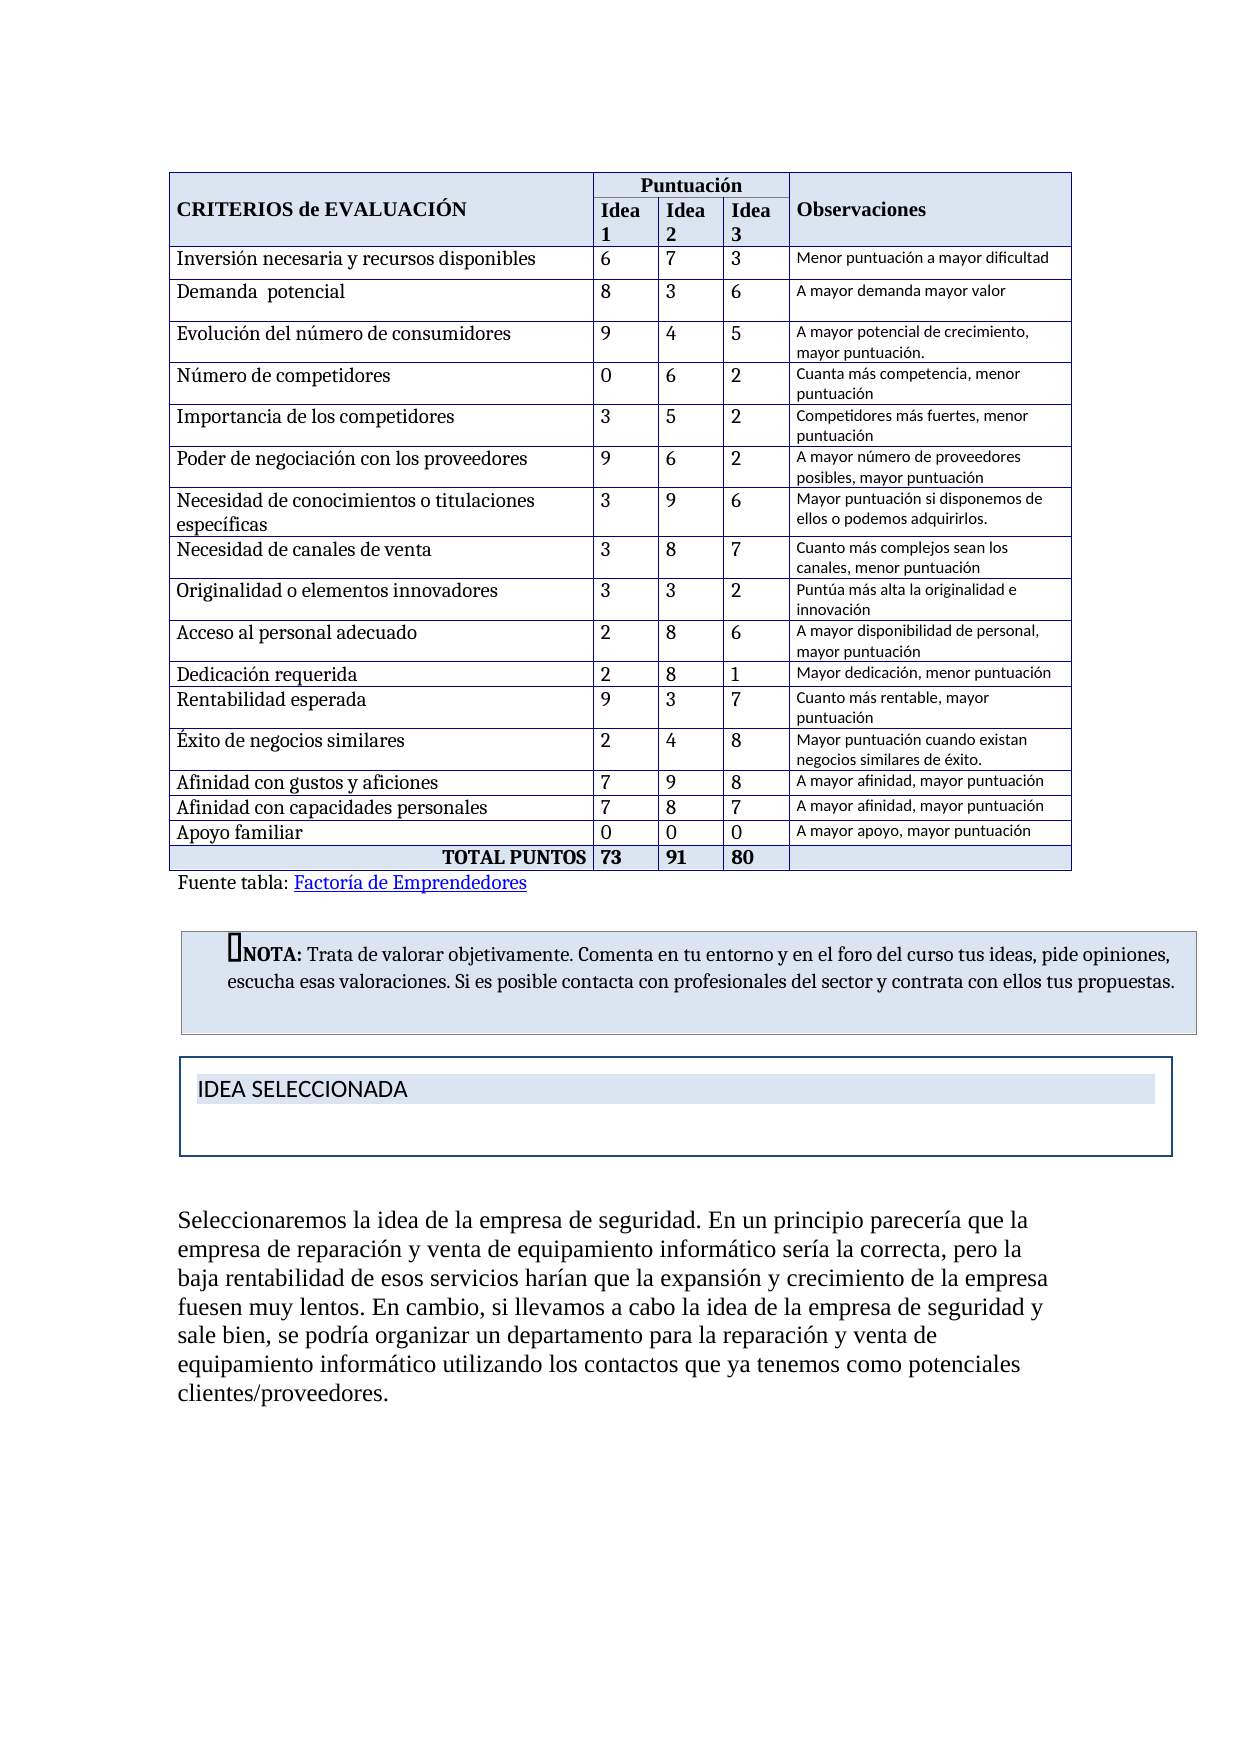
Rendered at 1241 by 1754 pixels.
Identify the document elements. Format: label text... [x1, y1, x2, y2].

table_cell Idea 2 [659, 198, 723, 246]
table_cell 0 [594, 363, 658, 404]
table_cell 4 [659, 729, 723, 769]
table_cell Demanda potencial [170, 280, 593, 321]
table_cell Número de competidores [170, 363, 593, 404]
table_cell Importancia de los competidores [170, 405, 593, 446]
table_cell 4 [659, 322, 723, 362]
table_header NOTA: Trata de valorar objetivamente. Comenta en tu entorno y en el foro del curso tus ideas, pide opiniones, escucha esas valoraciones. Si es posible contacta con profesionales del sector y contrata con ellos tus propuestas. [182, 932, 1196, 1033]
table_cell Idea 3 [724, 198, 789, 246]
table_cell 3 [594, 405, 658, 446]
table_cell 8 [659, 662, 723, 686]
table_cell 3 [594, 579, 658, 619]
table_cell Competidores más fuertes, menor puntuación [790, 405, 1071, 446]
table_cell 91 [659, 846, 723, 869]
table_cell A mayor afinidad, mayor puntuación [790, 796, 1071, 819]
table_header Observaciones [790, 173, 1071, 246]
table_cell Afinidad con gustos y aficiones [170, 771, 593, 794]
table_cell Afinidad con capacidades personales [170, 796, 593, 819]
table_cell 9 [594, 687, 658, 728]
table_cell Necesidad de canales de venta [170, 537, 593, 578]
text Fuente tabla: Factoría de Emprendedores [177, 871, 1063, 894]
table_cell 3 [594, 488, 658, 536]
table_cell 2 [594, 729, 658, 769]
table_header Puntuación [594, 173, 789, 197]
table_cell 5 [659, 405, 723, 446]
table_cell 6 [724, 488, 789, 536]
table_cell Idea 1 [594, 198, 658, 246]
table_cell 8 [724, 729, 789, 769]
table_cell 9 [594, 447, 658, 487]
table_cell A mayor apoyo, mayor puntuación [790, 821, 1071, 844]
table_cell 2 [724, 579, 789, 619]
table_cell A mayor demanda mayor valor [790, 280, 1071, 321]
table_cell 1 [724, 662, 789, 686]
table_cell 7 [659, 247, 723, 279]
table_cell 5 [724, 322, 789, 362]
table_cell Cuanto más complejos sean los canales, menor puntuación [790, 537, 1071, 578]
table_cell 6 [594, 247, 658, 279]
table_cell 6 [724, 621, 789, 661]
table_cell [790, 846, 1071, 869]
table_cell TOTAL PUNTOS [170, 846, 593, 869]
table_cell 2 [594, 662, 658, 686]
table_cell Mayor dedicación, menor puntuación [790, 662, 1071, 686]
table_cell 8 [659, 621, 723, 661]
table_cell 8 [724, 771, 789, 794]
text Seleccionaremos la idea de la empresa de seguridad. En un principio parecería que la empresa de reparación y venta de equipamiento informático sería la correcta, pero la baja rentabilidad de esos servicios harían que la expansión y crecimiento de la empresa fuesen muy lentos. En cambio, si llevamos a cabo la idea de la empresa de seguridad y sale bien, se podría organizar un departamento para la reparación y venta de equipamiento informático utilizando los contactos que ya tenemos como potenciales clientes/proveedores. [177, 1206, 1063, 1407]
table_cell 0 [659, 821, 723, 844]
table_cell 2 [724, 447, 789, 487]
table_cell 2 [724, 363, 789, 404]
table_cell 8 [659, 537, 723, 578]
table_cell Menor puntuación a mayor dificultad [790, 247, 1071, 279]
table_cell Éxito de negocios similares [170, 729, 593, 769]
table_cell Acceso al personal adecuado [170, 621, 593, 661]
table_cell A mayor afinidad, mayor puntuación [790, 771, 1071, 794]
table_cell 73 [594, 846, 658, 869]
table_cell 3 [724, 247, 789, 279]
table_cell 7 [594, 771, 658, 794]
table_cell 3 [659, 687, 723, 728]
table_cell Originalidad o elementos innovadores [170, 579, 593, 619]
table_cell 3 [659, 280, 723, 321]
table_cell Poder de negociación con los proveedores [170, 447, 593, 487]
table_cell Cuanta más competencia, menor puntuación [790, 363, 1071, 404]
text IDEA SELECCIONADA [197, 1074, 1155, 1104]
table_cell Rentabilidad esperada [170, 687, 593, 728]
table_cell A mayor potencial de crecimiento, mayor puntuación. [790, 322, 1071, 362]
table_cell Mayor puntuación cuando existan negocios similares de éxito. [790, 729, 1071, 769]
table_cell Dedicación requerida [170, 662, 593, 686]
table_cell 6 [659, 447, 723, 487]
table_cell A mayor disponibilidad de personal, mayor puntuación [790, 621, 1071, 661]
table_cell Inversión necesaria y recursos disponibles [170, 247, 593, 279]
table_cell 3 [594, 537, 658, 578]
table_cell Mayor puntuación si disponemos de ellos o podemos adquirirlos. [790, 488, 1071, 536]
table_cell 0 [724, 821, 789, 844]
table_cell 9 [594, 322, 658, 362]
table_cell 9 [659, 771, 723, 794]
table_cell Necesidad de conocimientos o titulaciones específicas [170, 488, 593, 536]
table_cell 8 [659, 796, 723, 819]
table_cell A mayor número de proveedores posibles, mayor puntuación [790, 447, 1071, 487]
table_cell 80 [724, 846, 789, 869]
table_cell 9 [659, 488, 723, 536]
table_cell Apoyo familiar [170, 821, 593, 844]
table_cell 2 [594, 621, 658, 661]
table_cell 7 [724, 687, 789, 728]
table_cell 8 [594, 280, 658, 321]
table_cell 7 [724, 537, 789, 578]
table_cell 2 [724, 405, 789, 446]
table_cell 7 [594, 796, 658, 819]
table_cell Evolución del número de consumidores [170, 322, 593, 362]
table_cell 6 [659, 363, 723, 404]
table_cell Puntúa más alta la originalidad e innovación [790, 579, 1071, 619]
table_cell 6 [724, 280, 789, 321]
table_cell 3 [659, 579, 723, 619]
table_cell Cuanto más rentable, mayor puntuación [790, 687, 1071, 728]
table_cell 7 [724, 796, 789, 819]
table_header CRITERIOS de EVALUACIÓN [170, 173, 593, 246]
table_cell 0 [594, 821, 658, 844]
